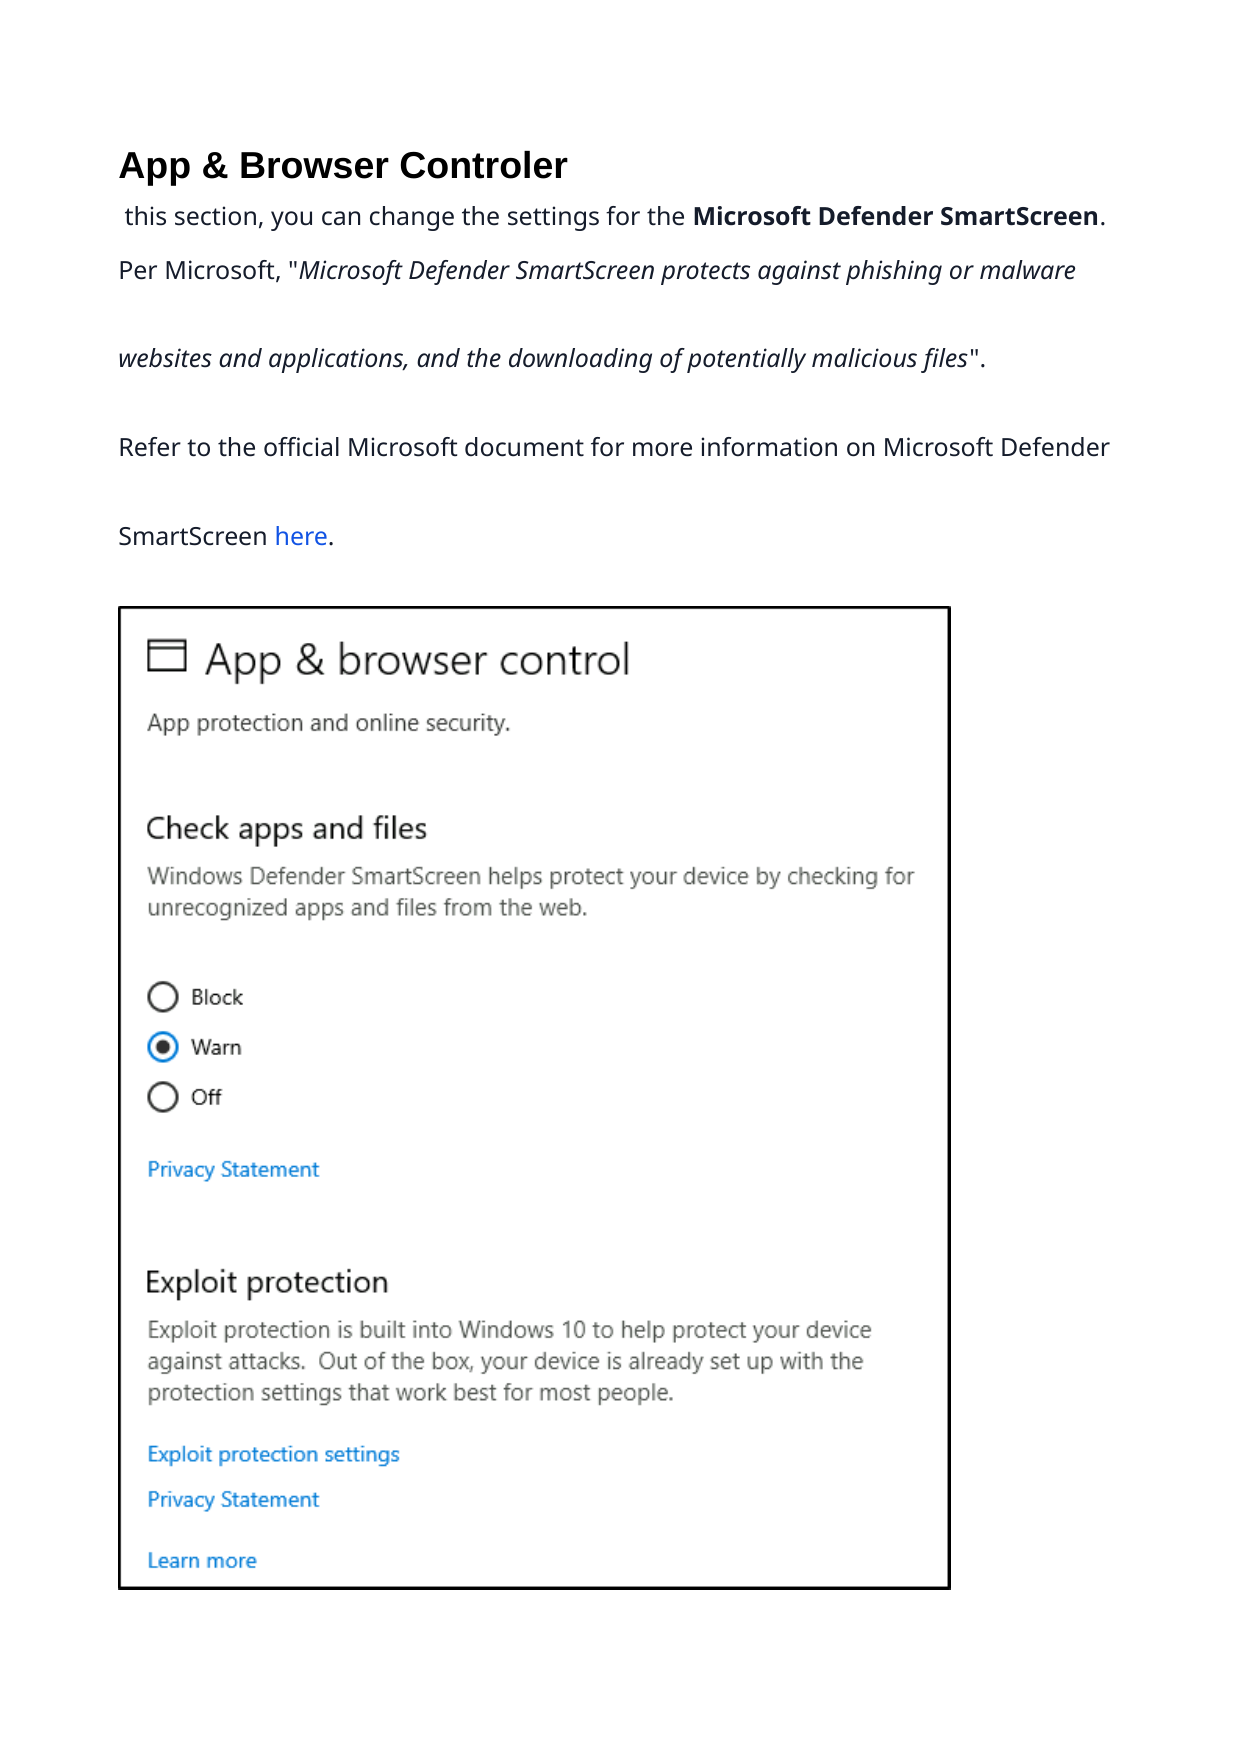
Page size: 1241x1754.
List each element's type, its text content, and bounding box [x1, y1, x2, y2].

text Refer to the official Microsoft document for more information on Microsoft Defender SmartScreen here. [118, 429, 1122, 552]
text this section, you can change the settings for the Microsoft Defender SmartScreen. [118, 199, 1122, 233]
text Per Microsoft, "Microsoft Defender SmartScreen protects against phishing or malware websites and applications, and the downloading of potentially malicious files". [118, 252, 1122, 375]
picture [118, 606, 951, 1590]
subtitle App & Browser Controler [118, 143, 1122, 186]
